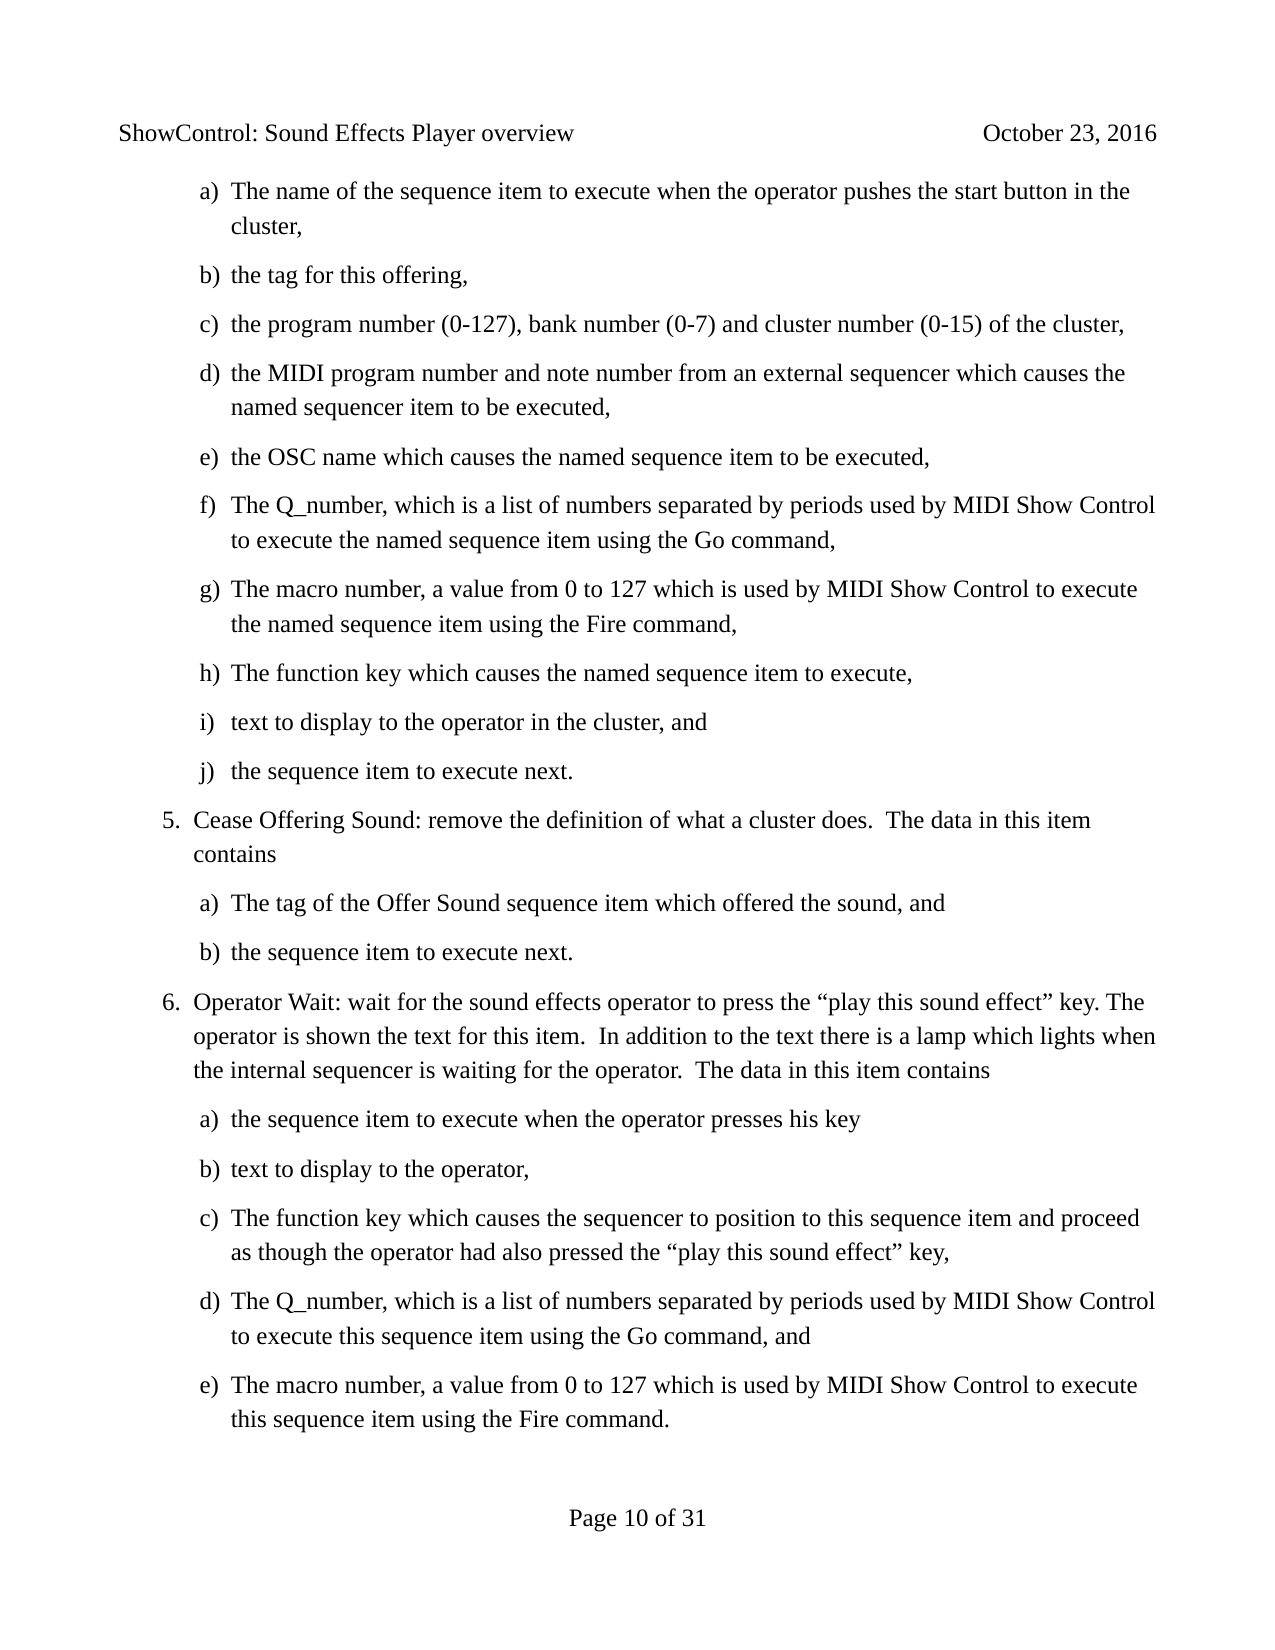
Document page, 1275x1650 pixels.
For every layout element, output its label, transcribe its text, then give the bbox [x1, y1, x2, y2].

list The macro number, a value from 0 to 127 which is used by MIDI Show Control to execute the named sequence item using the Fire command, [193, 574, 1157, 637]
list text to display to the operator in the cluster, and [193, 707, 1157, 736]
list Cease Offering Sound: remove the definition of what a cluster does. The data in this item contains [156, 805, 1157, 868]
list Operator Wait: wait for the sound effects operator to press the “play this sound effect” key. The operator is shown the text for this item. In addition to the text there is a lamp which lights when the internal sequencer is waiting for the operator. The data in this item contains [156, 987, 1157, 1084]
list The name of the sequence item to execute when the operator pushes the start button in the cluster, [193, 176, 1157, 239]
list The function key which causes the named sequence item to execute, [193, 658, 1157, 686]
list the tag for this offering, [193, 260, 1157, 289]
list The macro number, a value from 0 to 127 which is used by MIDI Show Control to execute this sequence item using the Fire command. [193, 1370, 1157, 1433]
list the program number (0-127), bank number (0-7) and cluster number (0-15) of the cluster, [193, 309, 1157, 338]
list The Q_number, which is a list of numbers separated by periods used by MIDI Show Control to execute the named sequence item using the Go command, [193, 491, 1157, 554]
list The function key which causes the sequencer to position to this sequence item and proceed as though the operator had also pressed the “play this sound effect” key, [193, 1203, 1157, 1266]
list the MIDI program number and note number from an external sequencer which causes the named sequencer item to be executed, [193, 358, 1157, 421]
list the OSC name which causes the named sequence item to be executed, [193, 442, 1157, 470]
list the sequence item to execute next. [193, 937, 1157, 966]
list the sequence item to execute when the operator presses his key [193, 1104, 1157, 1133]
list text to display to the operator, [193, 1154, 1157, 1182]
list The Q_number, which is a list of numbers separated by periods used by MIDI Show Control to execute this sequence item using the Go command, and [193, 1286, 1157, 1349]
list The tag of the Offer Sound sequence item which offered the sound, and [193, 888, 1157, 917]
list the sequence item to execute next. [193, 756, 1157, 784]
